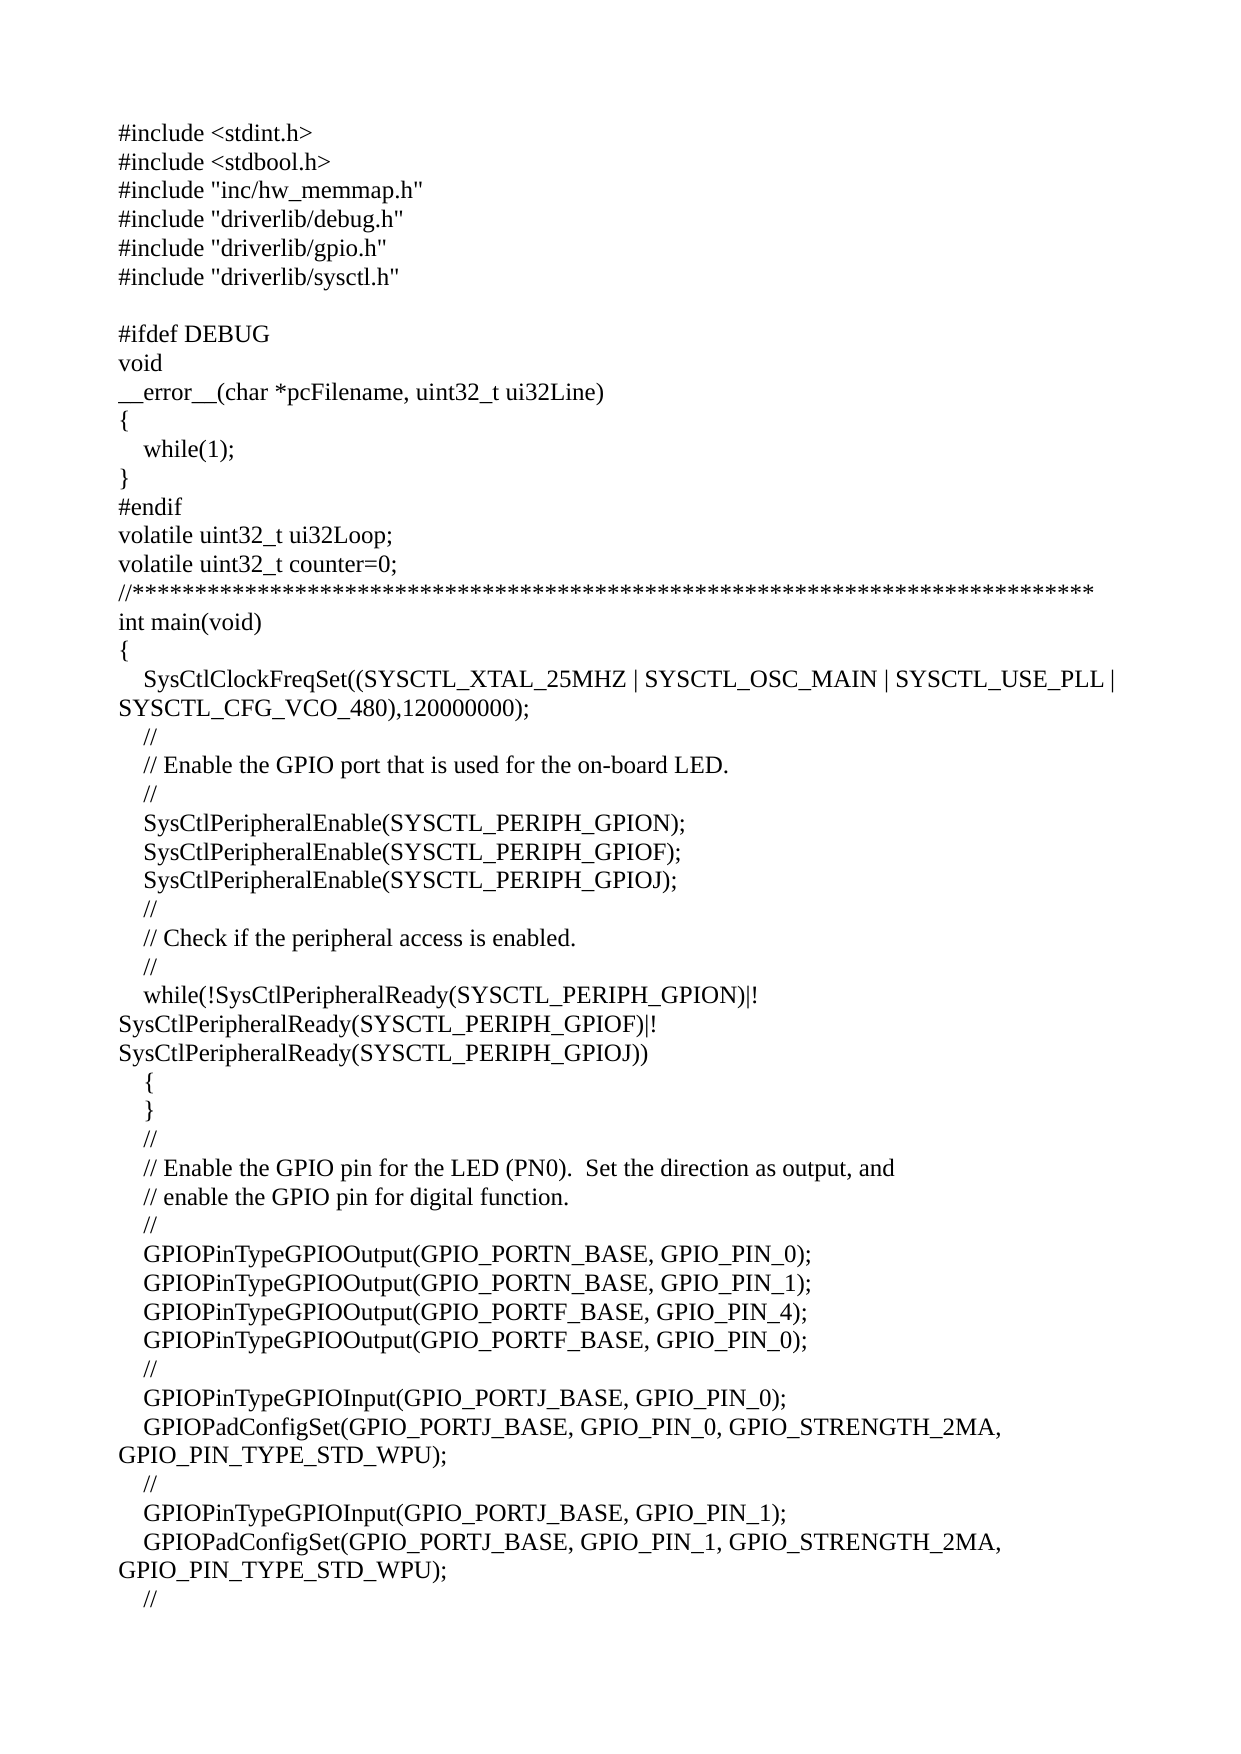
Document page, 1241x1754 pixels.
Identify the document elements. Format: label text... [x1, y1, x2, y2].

text GPIOPadConfigSet(GPIO_PORTJ_BASE, GPIO_PIN_0, GPIO_STRENGTH_2MA, GPIO_PIN_TYPE_STD_WPU); [118, 1412, 1122, 1469]
text // [118, 722, 1122, 751]
text // [118, 1211, 1122, 1239]
text // [118, 1354, 1122, 1383]
text // Check if the peripheral access is enabled. [118, 923, 1122, 952]
text SysCtlPeripheralEnable(SYSCTL_PERIPH_GPION); [118, 808, 1122, 837]
text int main(void) [118, 607, 1122, 636]
text __error__(char *pcFilename, uint32_t ui32Line) [118, 377, 1122, 406]
text // [118, 1469, 1122, 1498]
text while(!SysCtlPeripheralReady(SYSCTL_PERIPH_GPION)|!SysCtlPeripheralReady(SYSCTL_PERIPH_GPIOF)|!SysCtlPeripheralReady(SYSCTL_PERIPH_GPIOJ)) [118, 981, 1122, 1067]
text // Enable the GPIO port that is used for the on-board LED. [118, 751, 1122, 779]
text #include "inc/hw_memmap.h" [118, 176, 1122, 204]
text #include <stdint.h> [118, 118, 1122, 147]
text SysCtlClockFreqSet((SYSCTL_XTAL_25MHZ | SYSCTL_OSC_MAIN | SYSCTL_USE_PLL | SYSCTL_CFG_VCO_480),120000000); [118, 664, 1122, 722]
text SysCtlPeripheralEnable(SYSCTL_PERIPH_GPIOF); [118, 837, 1122, 866]
text volatile uint32_t ui32Loop; [118, 521, 1122, 549]
text #include "driverlib/sysctl.h" [118, 262, 1122, 291]
text void [118, 348, 1122, 377]
text GPIOPadConfigSet(GPIO_PORTJ_BASE, GPIO_PIN_1, GPIO_STRENGTH_2MA, GPIO_PIN_TYPE_STD_WPU); [118, 1527, 1122, 1584]
text GPIOPinTypeGPIOOutput(GPIO_PORTN_BASE, GPIO_PIN_0); [118, 1239, 1122, 1268]
text // [118, 779, 1122, 808]
text // Enable the GPIO pin for the LED (PN0). Set the direction as output, and [118, 1153, 1122, 1182]
text #include "driverlib/debug.h" [118, 204, 1122, 233]
text #include <stdbool.h> [118, 147, 1122, 176]
text #ifdef DEBUG [118, 319, 1122, 348]
text // [118, 894, 1122, 923]
text } [118, 463, 1122, 492]
text GPIOPinTypeGPIOInput(GPIO_PORTJ_BASE, GPIO_PIN_1); [118, 1498, 1122, 1527]
text { [118, 636, 1122, 664]
text } [118, 1096, 1122, 1124]
text //***************************************************************************** [118, 578, 1122, 607]
text GPIOPinTypeGPIOOutput(GPIO_PORTF_BASE, GPIO_PIN_4); [118, 1297, 1122, 1326]
text while(1); [118, 434, 1122, 463]
text SysCtlPeripheralEnable(SYSCTL_PERIPH_GPIOJ); [118, 866, 1122, 894]
text volatile uint32_t counter=0; [118, 549, 1122, 578]
text #include "driverlib/gpio.h" [118, 233, 1122, 262]
text GPIOPinTypeGPIOOutput(GPIO_PORTF_BASE, GPIO_PIN_0); [118, 1326, 1122, 1354]
text // [118, 952, 1122, 981]
text { [118, 406, 1122, 434]
text // [118, 1584, 1122, 1613]
text GPIOPinTypeGPIOInput(GPIO_PORTJ_BASE, GPIO_PIN_0); [118, 1383, 1122, 1412]
text { [118, 1067, 1122, 1096]
text GPIOPinTypeGPIOOutput(GPIO_PORTN_BASE, GPIO_PIN_1); [118, 1268, 1122, 1297]
text // enable the GPIO pin for digital function. [118, 1182, 1122, 1211]
text // [118, 1124, 1122, 1153]
text #endif [118, 492, 1122, 521]
